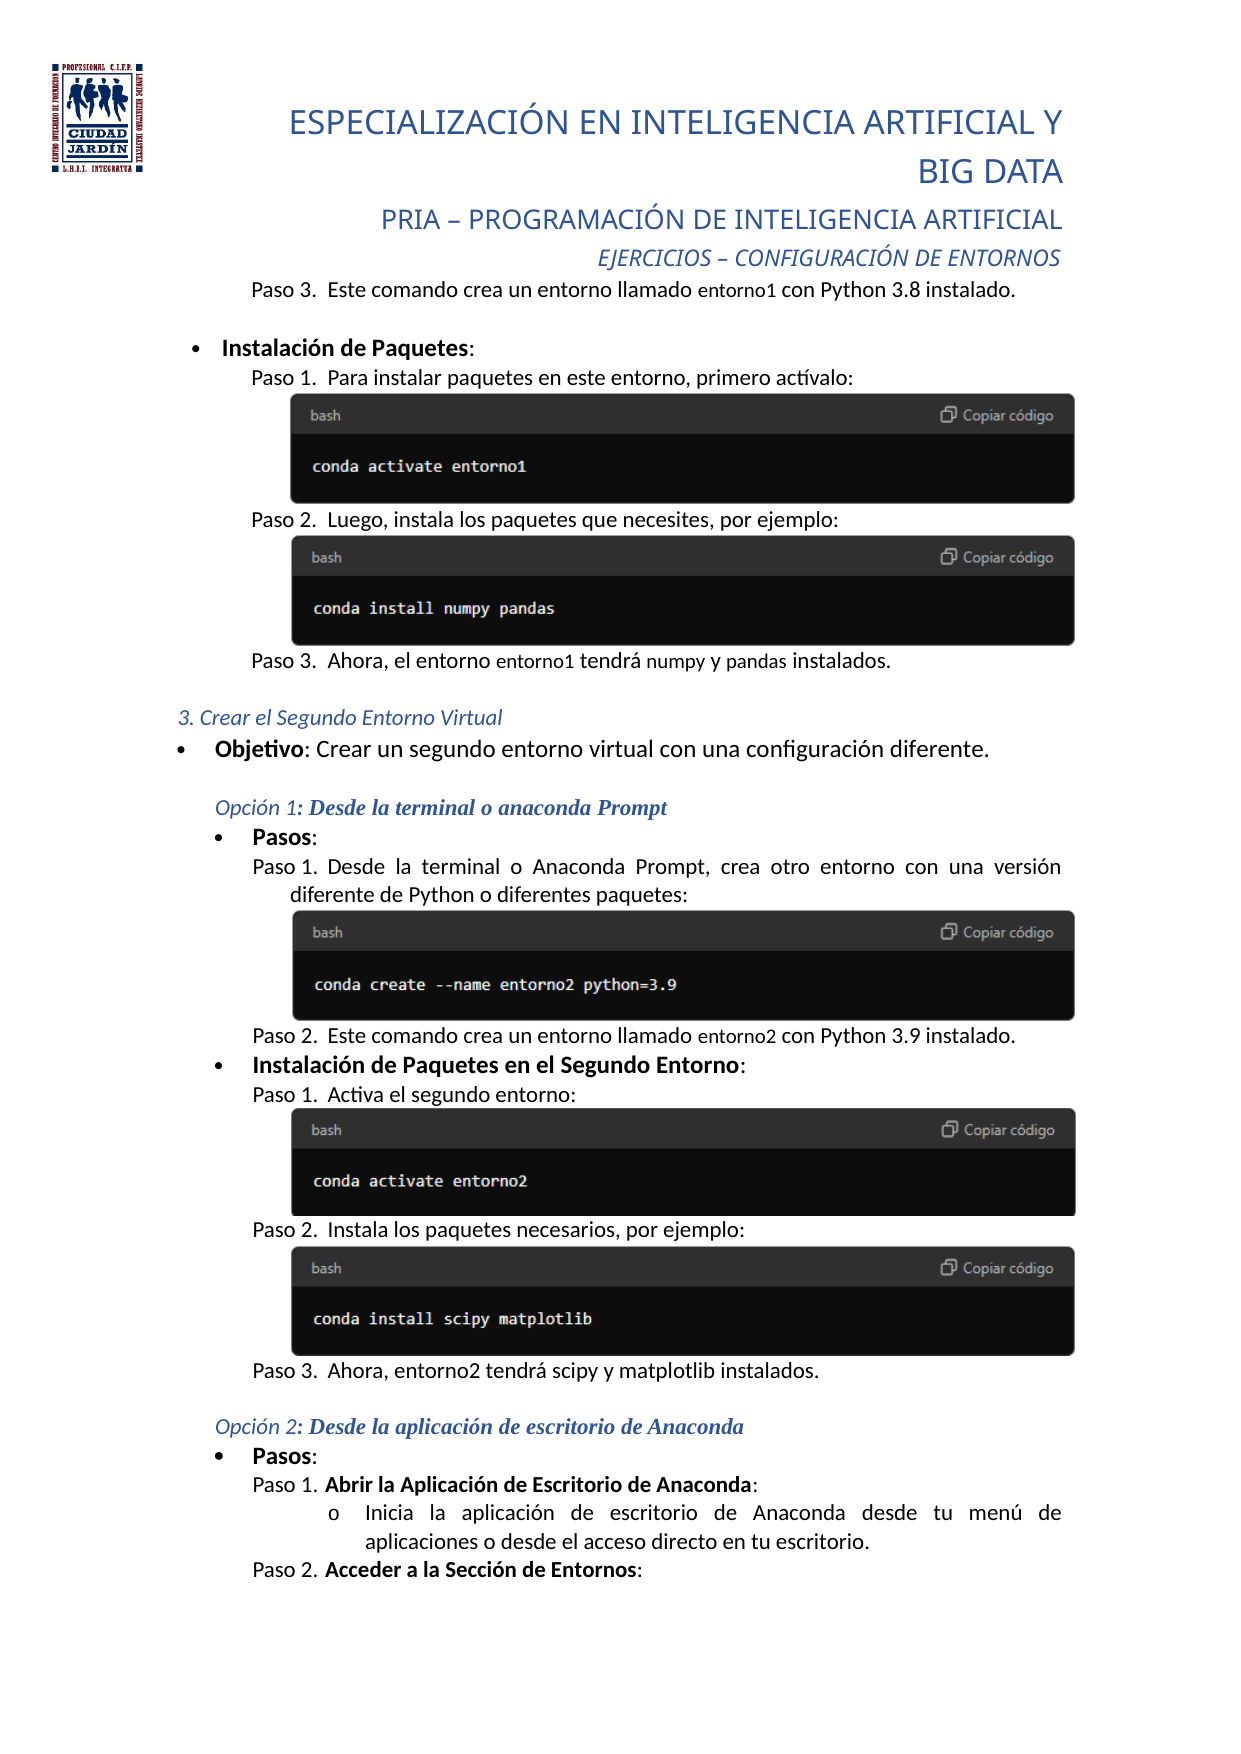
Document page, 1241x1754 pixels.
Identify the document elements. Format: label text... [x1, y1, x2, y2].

list Instala los paquetes necesarios, por ejemplo: [252, 1215, 1063, 1243]
subtitle 3. Crear el Segundo Entorno Virtual [177, 703, 1063, 731]
picture [289, 1107, 1076, 1216]
text Opción 2: Desde la aplicación de escritorio de Anaconda [215, 1412, 1063, 1440]
list Objetivo: Crear un segundo entorno virtual con una configuración diferente. [177, 734, 1063, 764]
list Inicia la aplicación de escritorio de Anaconda desde tu menú de aplicaciones o desde el acceso directo en tu escritorio. [327, 1498, 1063, 1555]
picture [288, 532, 1076, 647]
text Opción 1: Desde la terminal o anaconda Prompt [215, 793, 1063, 821]
list Activa el segundo entorno: [252, 1080, 1063, 1108]
list Ahora, entorno2 tendrá scipy y matplotlib instalados. [252, 1356, 1063, 1384]
picture [49, 60, 145, 175]
list Para instalar paquetes en este entorno, primero actívalo: [251, 363, 1063, 391]
list Instalación de Paquetes en el Segundo Entorno: [215, 1049, 1063, 1080]
list Luego, instala los paquetes que necesites, por ejemplo: [251, 505, 1063, 533]
list Pasos: [215, 1440, 1063, 1470]
list Ahora, el entorno entorno1 tendrá numpy y pandas instalados. [251, 646, 1063, 674]
list Instalación de Paquetes: [192, 332, 1063, 363]
picture [289, 1243, 1076, 1356]
list Acceder a la Sección de Entornos: [252, 1555, 1063, 1583]
list Pasos: [215, 821, 1063, 852]
list Este comando crea un entorno llamado entorno2 con Python 3.9 instalado. [252, 1021, 1063, 1049]
list Este comando crea un entorno llamado entorno1 con Python 3.8 instalado. [251, 275, 1063, 303]
picture [289, 907, 1076, 1022]
picture [288, 391, 1076, 505]
list Abrir la Aplicación de Escritorio de Anaconda: [252, 1470, 1063, 1498]
list Desde la terminal o Anaconda Prompt, crea otro entorno con una versión diferente de Python o diferentes paquetes: [252, 852, 1063, 908]
